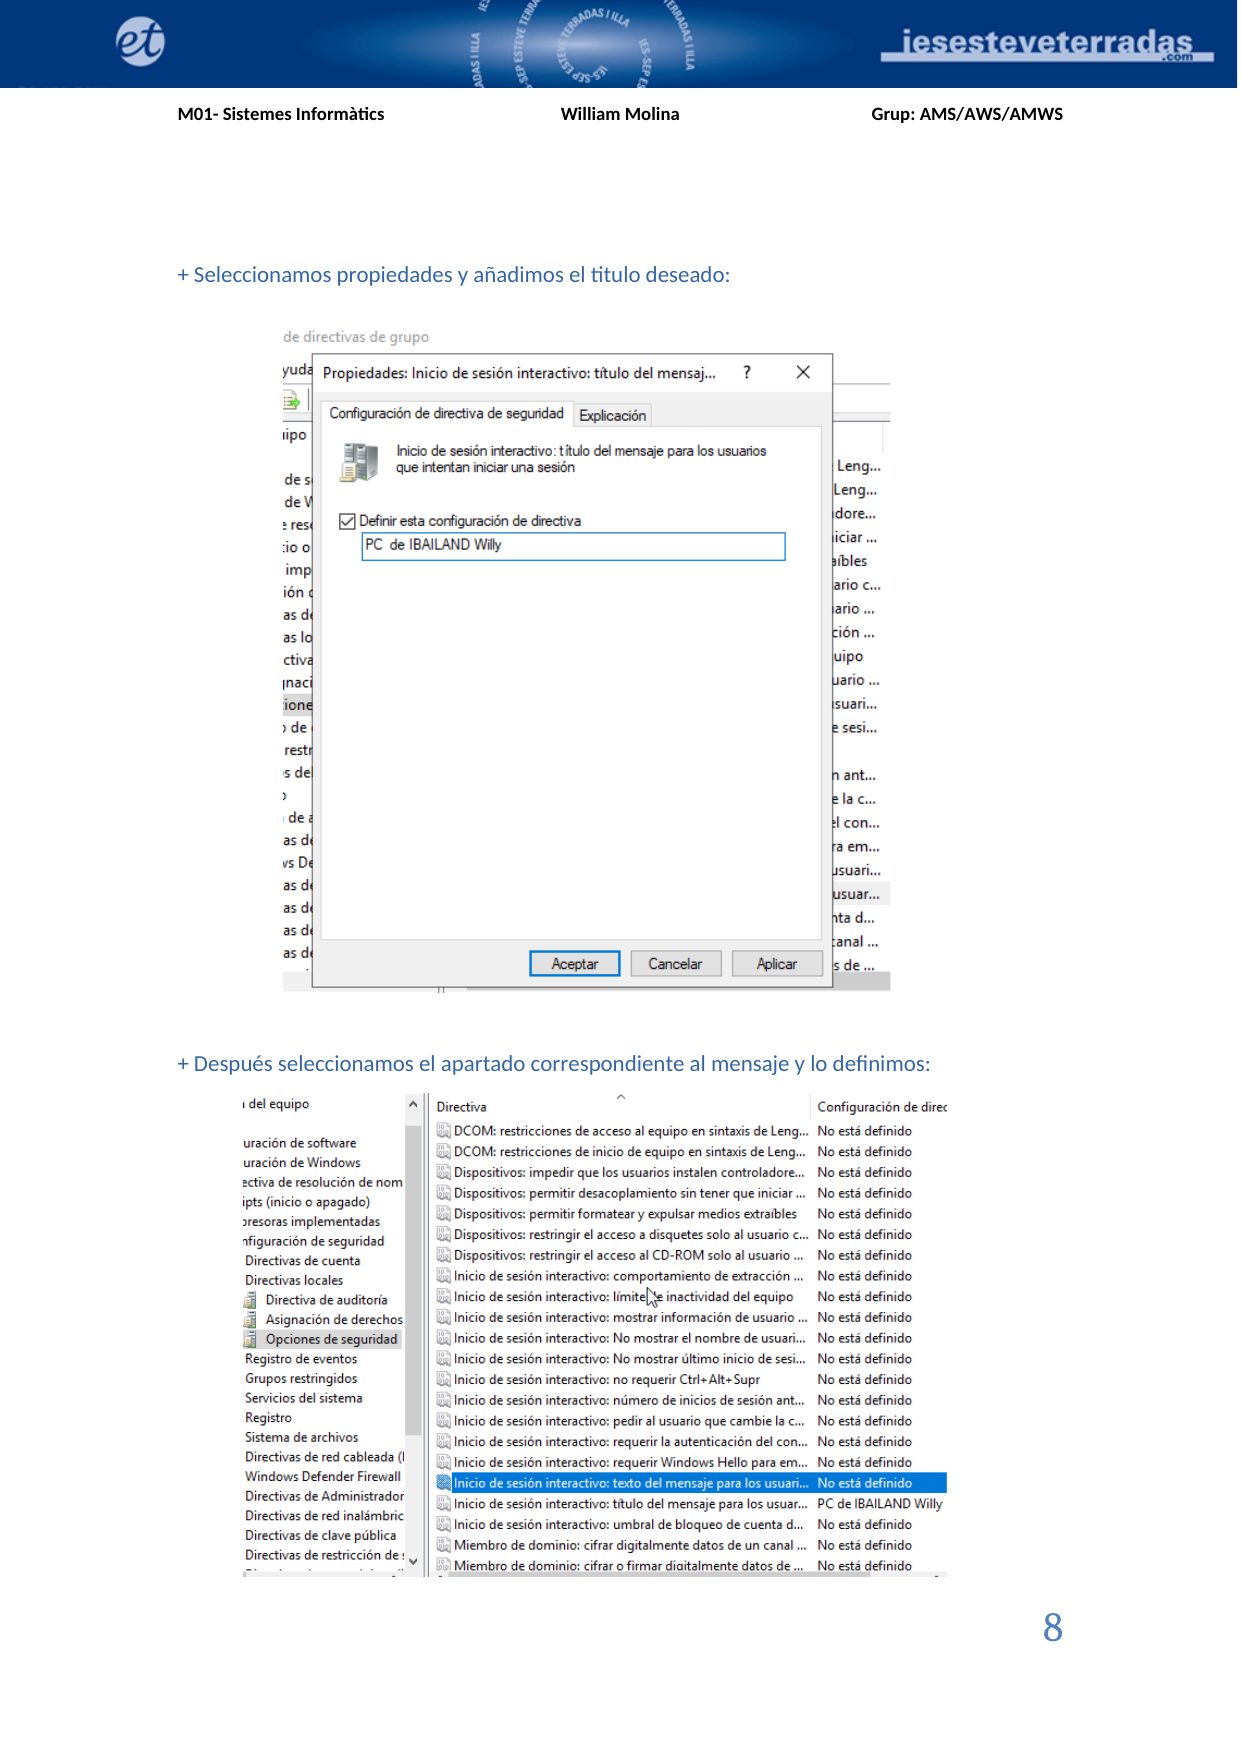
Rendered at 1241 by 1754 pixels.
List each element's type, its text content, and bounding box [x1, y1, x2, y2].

list + Después seleccionamos el apartado correspondiente al mensaje y lo definimos: [177, 1049, 1063, 1077]
list + Seleccionamos propiedades y añadimos el titulo deseado: [177, 260, 1063, 288]
picture [243, 1093, 948, 1577]
picture [283, 328, 891, 993]
picture [0, 0, 1238, 88]
